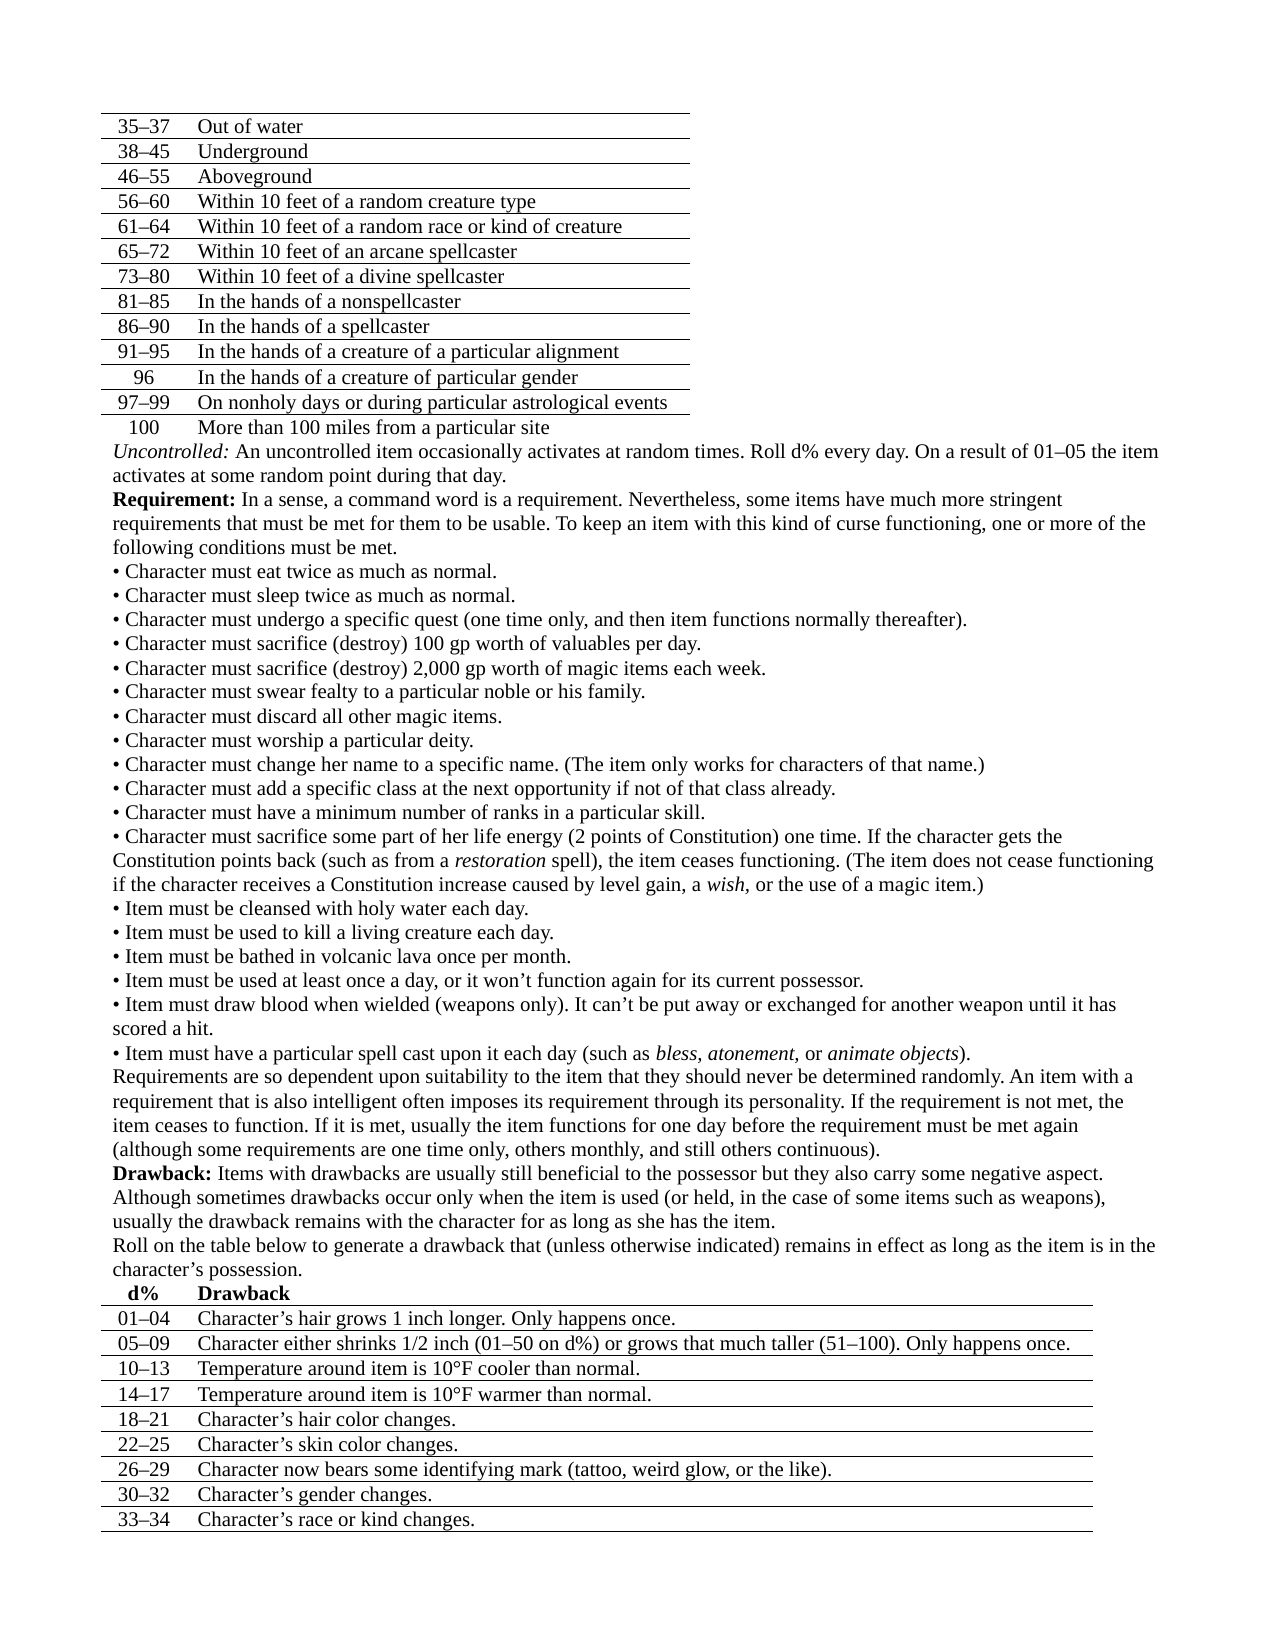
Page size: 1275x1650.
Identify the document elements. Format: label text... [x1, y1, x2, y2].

text • Character must have a minimum number of ranks in a particular skill. [112, 800, 1162, 824]
text • Item must be used to kill a living creature each day. [112, 920, 1162, 944]
table_cell 05–09 [101, 1331, 186, 1355]
text • Item must draw blood when wielded (weapons only). It can’t be put away or exchanged for another weapon until it has scored a hit. [112, 992, 1162, 1040]
table_cell 46–55 [101, 164, 186, 188]
table_cell 26–29 [101, 1457, 186, 1481]
table_cell 97–99 [101, 390, 186, 414]
text • Character must sleep twice as much as normal. [112, 583, 1162, 607]
table_cell Character’s gender changes. [186, 1482, 1093, 1506]
table_cell Character’s hair color changes. [186, 1407, 1093, 1431]
table_cell Out of water [186, 114, 689, 138]
text • Item must have a particular spell cast upon it each day (such as bless, atonement, or animate objects). [112, 1040, 1162, 1064]
table_cell 18–21 [101, 1407, 186, 1431]
table_cell Character’s hair grows 1 inch longer. Only happens once. [186, 1306, 1093, 1330]
table_cell Within 10 feet of a divine spellcaster [186, 264, 689, 288]
table_cell 61–64 [101, 214, 186, 238]
table_cell Character now bears some identifying mark (tattoo, weird glow, or the like). [186, 1457, 1093, 1481]
text Drawback: Items with drawbacks are usually still beneficial to the possessor but they also carry some negative aspect. Although sometimes drawbacks occur only when the item is used (or held, in the case of some items such as weapons), usually the drawback remains with the character for as long as she has the item. [112, 1161, 1162, 1233]
table_cell 14–17 [101, 1381, 186, 1406]
text • Character must swear fealty to a particular noble or his family. [112, 679, 1162, 703]
table_cell More than 100 miles from a particular site [186, 415, 689, 439]
table_cell Aboveground [186, 164, 689, 188]
text • Item must be bathed in volcanic lava once per month. [112, 944, 1162, 968]
text • Character must sacrifice (destroy) 100 gp worth of valuables per day. [112, 631, 1162, 655]
text Uncontrolled: An uncontrolled item occasionally activates at random times. Roll d% every day. On a result of 01–05 the item activates at some random point during that day. [112, 439, 1162, 487]
table_cell 96 [101, 365, 186, 389]
text • Item must be cleansed with holy water each day. [112, 896, 1162, 920]
text • Character must sacrifice (destroy) 2,000 gp worth of magic items each week. [112, 655, 1162, 679]
table_cell 33–34 [101, 1507, 186, 1531]
table_cell Character’s race or kind changes. [186, 1507, 1093, 1531]
table_cell 30–32 [101, 1482, 186, 1506]
text Requirement: In a sense, a command word is a requirement. Nevertheless, some items have much more stringent requirements that must be met for them to be usable. To keep an item with this kind of curse functioning, one or more of the following conditions must be met. [112, 487, 1162, 559]
table_cell Within 10 feet of a random race or kind of creature [186, 214, 689, 238]
table_cell In the hands of a spellcaster [186, 314, 689, 338]
table_cell Within 10 feet of a random creature type [186, 189, 689, 213]
table_cell 10–13 [101, 1356, 186, 1380]
table_cell 73–80 [101, 264, 186, 288]
table_cell Within 10 feet of an arcane spellcaster [186, 239, 689, 263]
table_cell 56–60 [101, 189, 186, 213]
table_cell In the hands of a creature of particular gender [186, 365, 689, 389]
table_header Drawback [186, 1281, 1093, 1305]
table_cell On nonholy days or during particular astrological events [186, 390, 689, 414]
table_cell 86–90 [101, 314, 186, 338]
text Roll on the table below to generate a drawback that (unless otherwise indicated) remains in effect as long as the item is in the character’s possession. [112, 1233, 1162, 1281]
table_cell Temperature around item is 10°F warmer than normal. [186, 1381, 1093, 1406]
text • Character must undergo a specific quest (one time only, and then item functions normally thereafter). [112, 607, 1162, 631]
table_header d% [101, 1281, 186, 1305]
table_cell 35–37 [101, 114, 186, 138]
text • Item must be used at least once a day, or it won’t function again for its current possessor. [112, 968, 1162, 992]
text • Character must add a specific class at the next opportunity if not of that class already. [112, 776, 1162, 800]
text • Character must eat twice as much as normal. [112, 559, 1162, 583]
table_cell Character either shrinks 1/2 inch (01–50 on d%) or grows that much taller (51–100). Only happens once. [186, 1331, 1093, 1355]
table_cell 81–85 [101, 289, 186, 313]
table_cell In the hands of a nonspellcaster [186, 289, 689, 313]
table_cell 65–72 [101, 239, 186, 263]
table_cell 91–95 [101, 340, 186, 363]
table_cell 100 [101, 415, 186, 439]
table_cell 38–45 [101, 139, 186, 163]
text • Character must worship a particular deity. [112, 728, 1162, 752]
table_cell Character’s skin color changes. [186, 1432, 1093, 1456]
table_cell In the hands of a creature of a particular alignment [186, 340, 689, 363]
table_cell 01–04 [101, 1306, 186, 1330]
text • Character must discard all other magic items. [112, 703, 1162, 728]
table_cell Temperature around item is 10°F cooler than normal. [186, 1356, 1093, 1380]
table_cell 22–25 [101, 1432, 186, 1456]
text • Character must change her name to a specific name. (The item only works for characters of that name.) [112, 752, 1162, 776]
table_cell Underground [186, 139, 689, 163]
text Requirements are so dependent upon suitability to the item that they should never be determined randomly. An item with a requirement that is also intelligent often imposes its requirement through its personality. If the requirement is not met, the item ceases to function. If it is met, usually the item functions for one day before the requirement must be met again (although some requirements are one time only, others monthly, and still others continuous). [112, 1064, 1162, 1161]
text • Character must sacrifice some part of her life energy (2 points of Constitution) one time. If the character gets the Constitution points back (such as from a restoration spell), the item ceases functioning. (The item does not cease functioning if the character receives a Constitution increase caused by level gain, a wish, or the use of a magic item.) [112, 824, 1162, 896]
